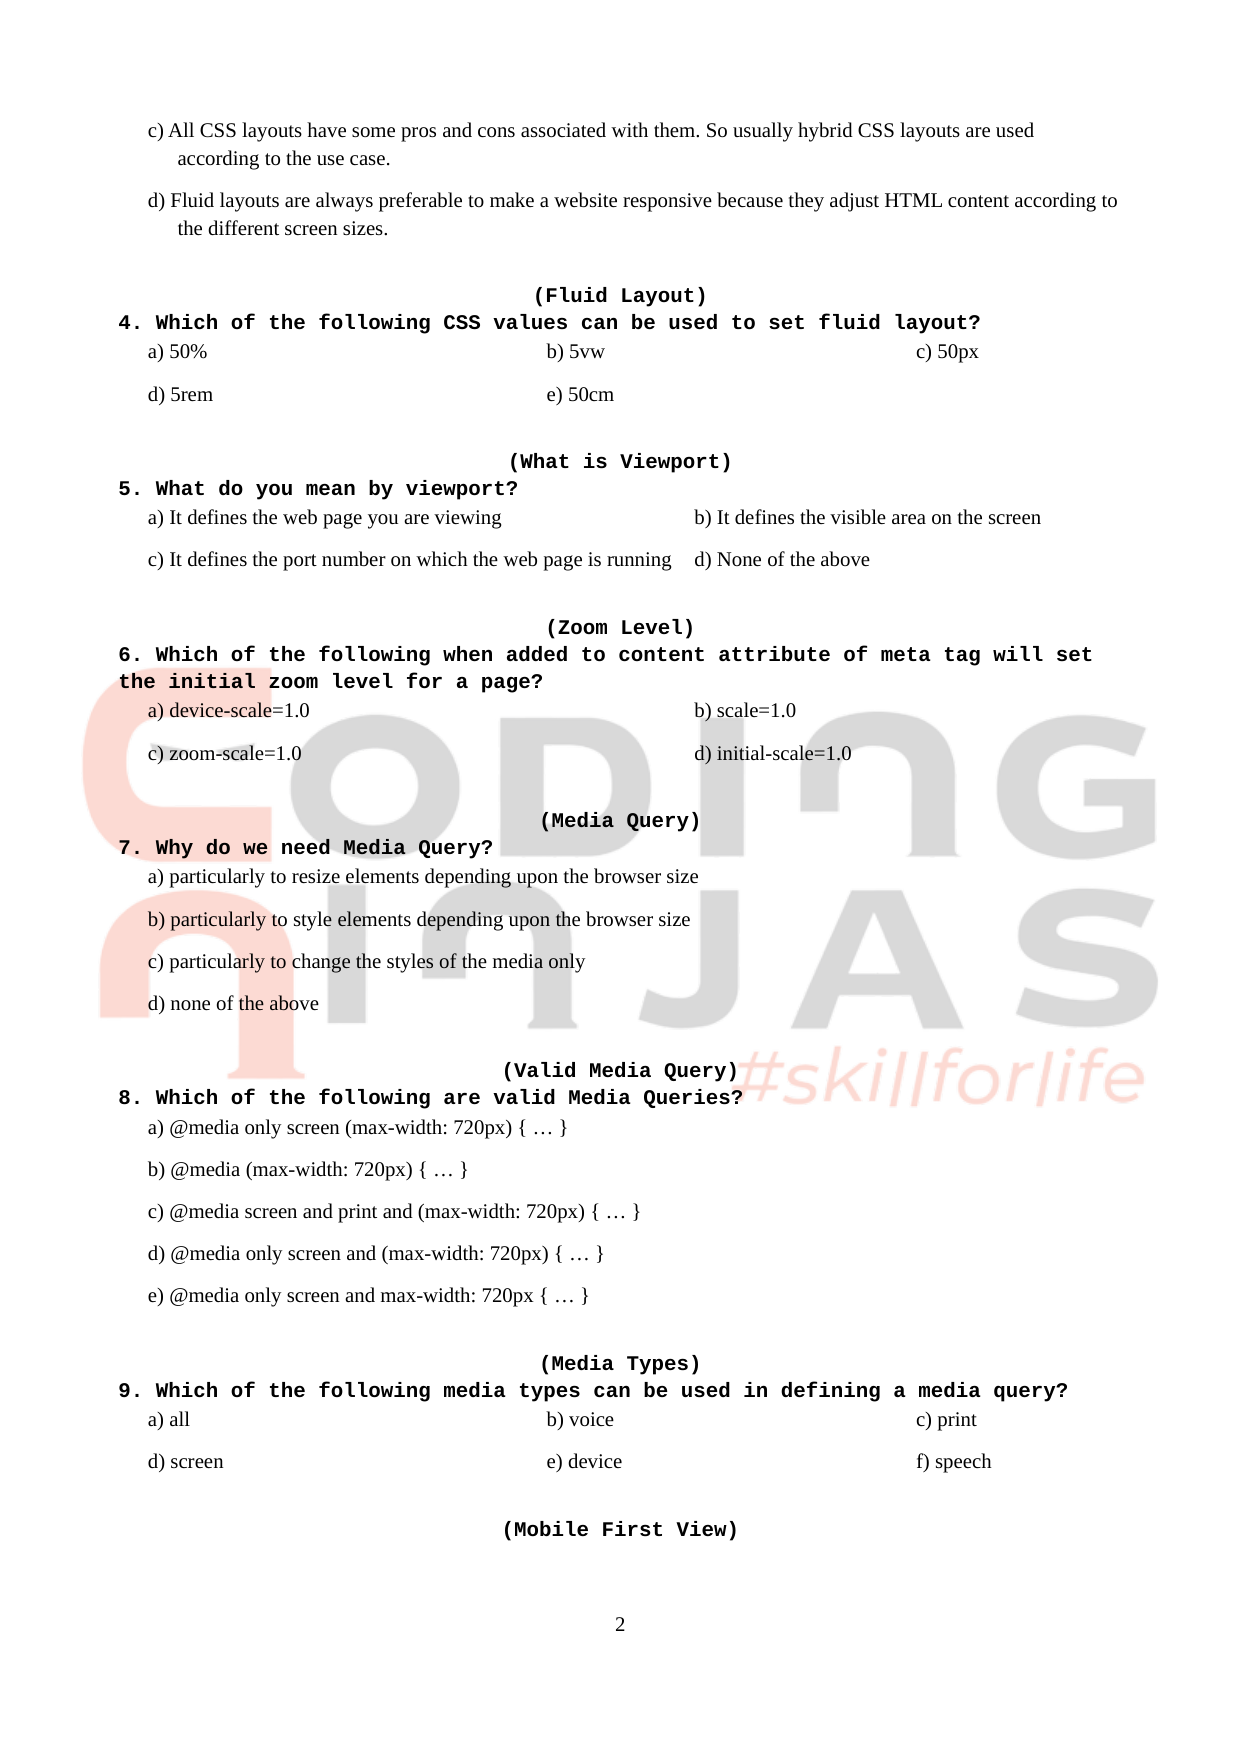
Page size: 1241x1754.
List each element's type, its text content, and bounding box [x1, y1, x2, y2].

text c) particularly to change the styles of the media only [148, 949, 1122, 973]
text d) screen e) device f) speech [148, 1449, 1122, 1473]
text (Fluid Layout) [118, 285, 1122, 308]
text a) @media only screen (max-width: 720px) { … } [148, 1114, 1122, 1139]
text e) @media only screen and max-width: 720px { … } [148, 1283, 1122, 1307]
text c) It defines the port number on which the web page is running d) None of the above [148, 547, 1122, 571]
text d) Fluid layouts are always preferable to make a website responsive because they adjust HTML content according to the different screen sizes. [148, 188, 1122, 239]
text 7. Why do we need Media Query? [118, 837, 1122, 861]
text a) all b) voice c) print [148, 1407, 1122, 1431]
text b) particularly to style elements depending upon the browser size [148, 906, 1122, 931]
text 5. What do you mean by viewport? [118, 478, 1122, 502]
text d) 5rem e) 50cm [148, 381, 1122, 406]
text (Mobile First View) [118, 1519, 1122, 1542]
text 8. Which of the following are valid Media Queries? [118, 1087, 1122, 1111]
text 4. Which of the following CSS values can be used to set fluid layout? [118, 312, 1122, 336]
text c) zoom-scale=1.0 d) initial-scale=1.0 [148, 741, 1122, 764]
text c) All CSS layouts have some pros and cons associated with them. So usually hybrid CSS layouts are used according to the use case. [148, 118, 1122, 170]
text 6. Which of the following when added to content attribute of meta tag will set the initial zoom level for a page? [118, 644, 1122, 695]
text (Media Query) [118, 810, 1122, 833]
text a) It defines the web page you are viewing b) It defines the visible area on the screen [148, 505, 1122, 529]
text (Valid Media Query) [118, 1060, 1122, 1084]
text (What is Viewport) [118, 451, 1122, 474]
text a) device-scale=1.0 b) scale=1.0 [148, 698, 1122, 722]
text b) @media (max-width: 720px) { … } [148, 1157, 1122, 1181]
text a) particularly to resize elements depending upon the browser size [148, 864, 1122, 888]
text d) none of the above [148, 991, 1122, 1015]
text a) 50% b) 5vw c) 50px [148, 339, 1122, 363]
text c) @media screen and print and (max-width: 720px) { … } [148, 1199, 1122, 1223]
text d) @media only screen and (max-width: 720px) { … } [148, 1241, 1122, 1265]
text 9. Which of the following media types can be used in defining a media query? [118, 1380, 1122, 1403]
text (Zoom Level) [118, 617, 1122, 640]
text (Media Types) [118, 1353, 1122, 1376]
